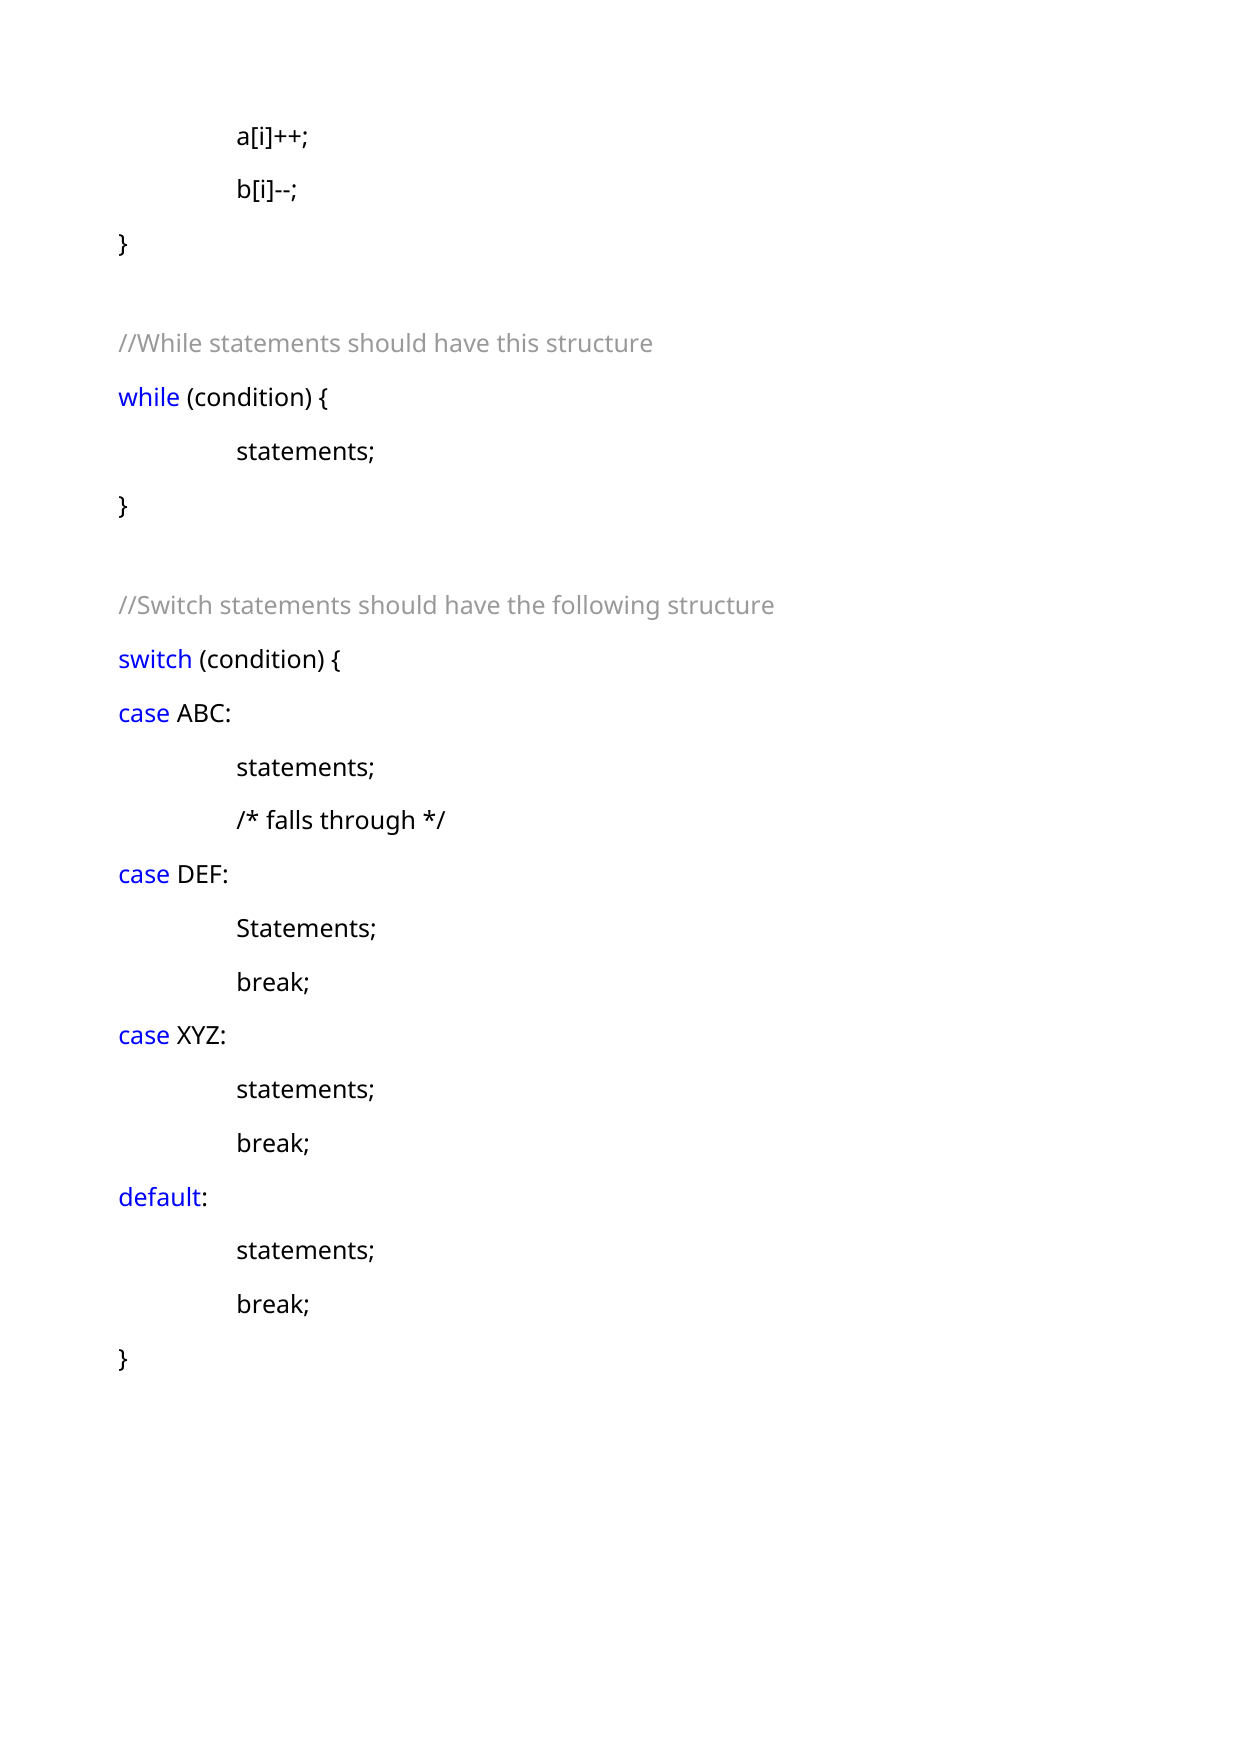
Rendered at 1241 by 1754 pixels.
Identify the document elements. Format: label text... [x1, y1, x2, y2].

text case DEF: [118, 857, 1122, 891]
text case ABC: [118, 695, 1122, 729]
text //Switch statements should have the following structure [118, 588, 1122, 622]
text } [118, 487, 1122, 521]
text while (condition) { [118, 380, 1122, 414]
text statements; [118, 434, 1122, 468]
text statements; [118, 749, 1122, 783]
text default: [118, 1179, 1122, 1213]
text /* falls through */ [118, 803, 1122, 837]
text a[i]++; [118, 118, 1122, 152]
text statements; [118, 1072, 1122, 1106]
text switch (condition) { [118, 642, 1122, 676]
text break; [118, 1287, 1122, 1321]
text break; [118, 964, 1122, 998]
text break; [118, 1125, 1122, 1159]
text statements; [118, 1233, 1122, 1267]
text } [118, 1340, 1122, 1374]
text b[i]--; [118, 172, 1122, 206]
text Statements; [118, 910, 1122, 944]
text } [118, 226, 1122, 260]
text //While statements should have this structure [118, 326, 1122, 360]
text case XYZ: [118, 1018, 1122, 1052]
